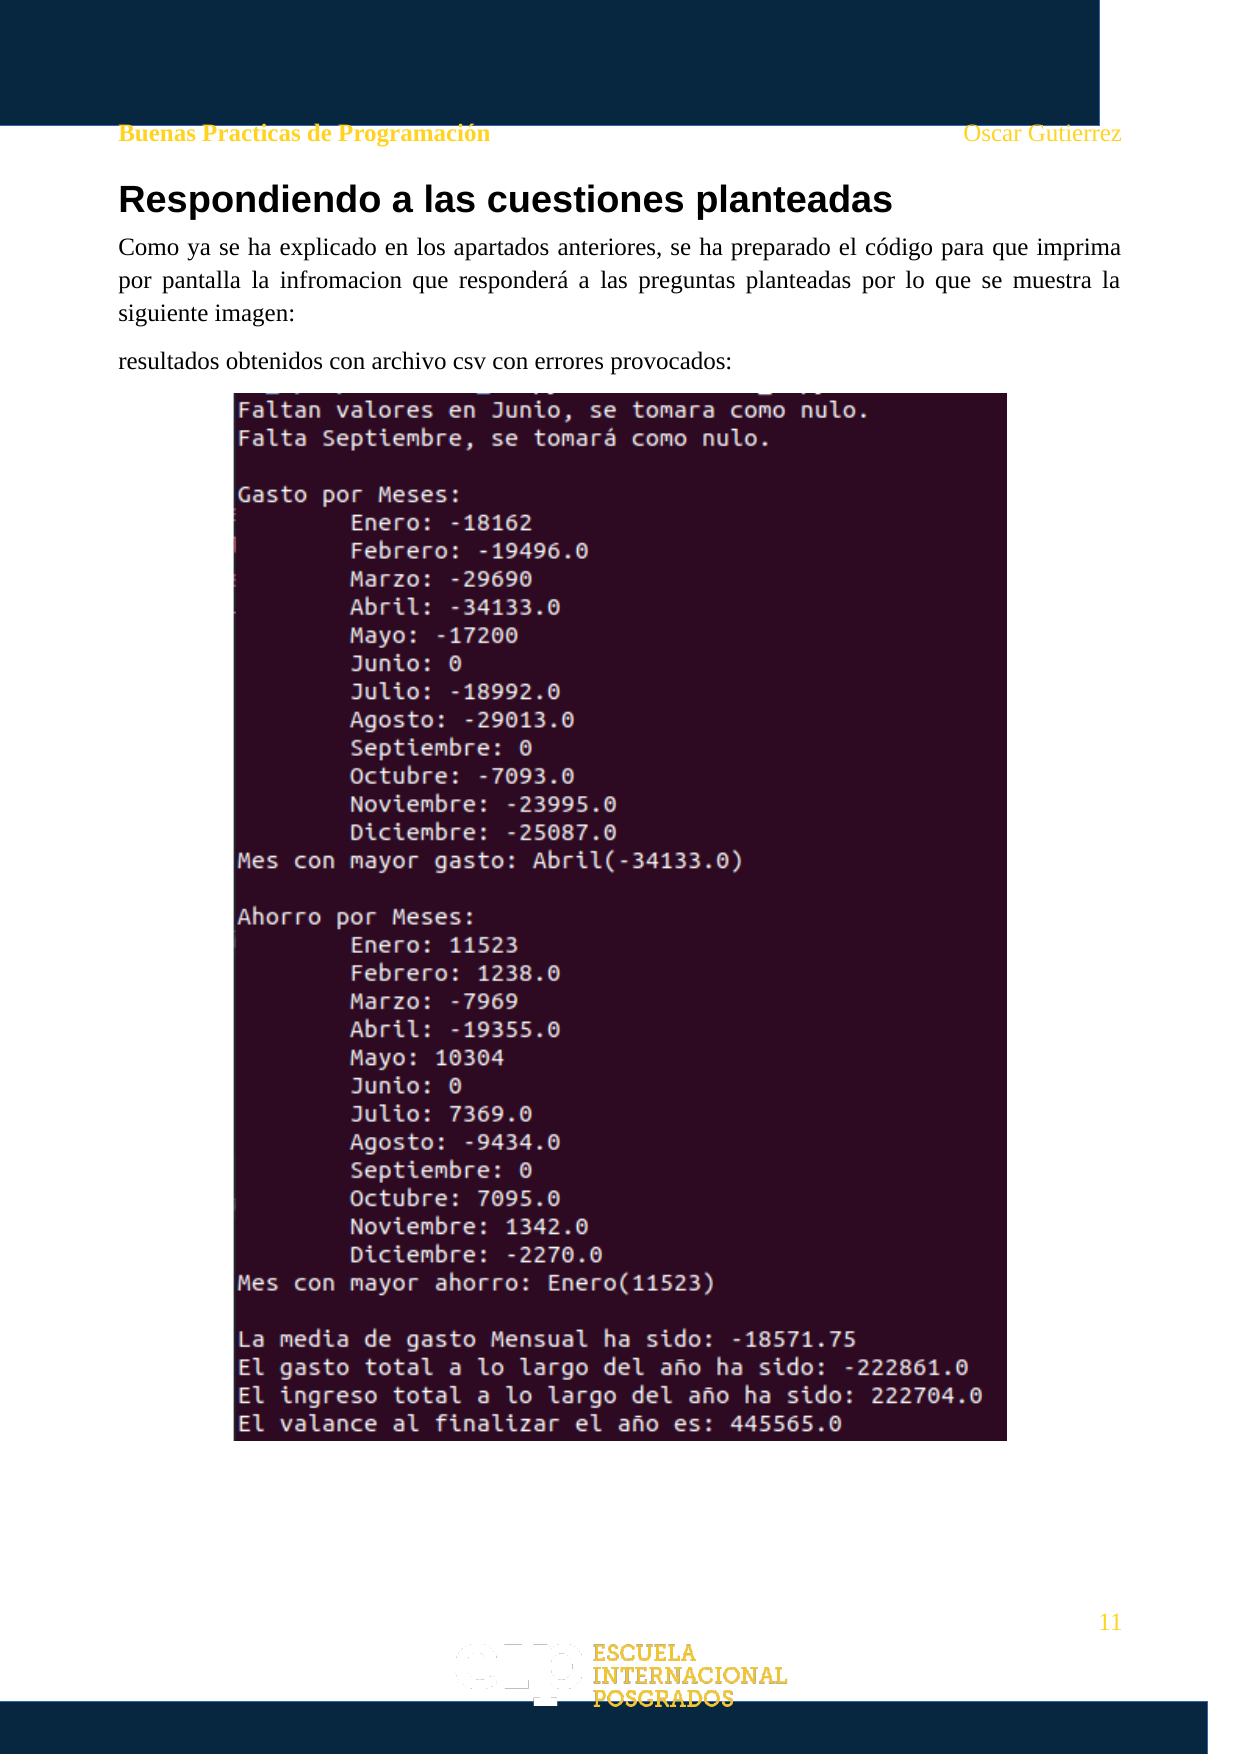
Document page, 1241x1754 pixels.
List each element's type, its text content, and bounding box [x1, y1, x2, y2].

text Como ya se ha explicado en los apartados anteriores, se ha preparado el código para que imprima por pantalla la infromacion que responderá a las preguntas planteadas por lo que se muestra la siguiente imagen: [118, 232, 1122, 327]
text resultados obtenidos con archivo csv con errores provocados: [118, 346, 1122, 375]
picture [233, 393, 1007, 1441]
subtitle Respondiendo a las cuestiones planteadas [118, 176, 1122, 220]
picture [452, 1614, 788, 1712]
